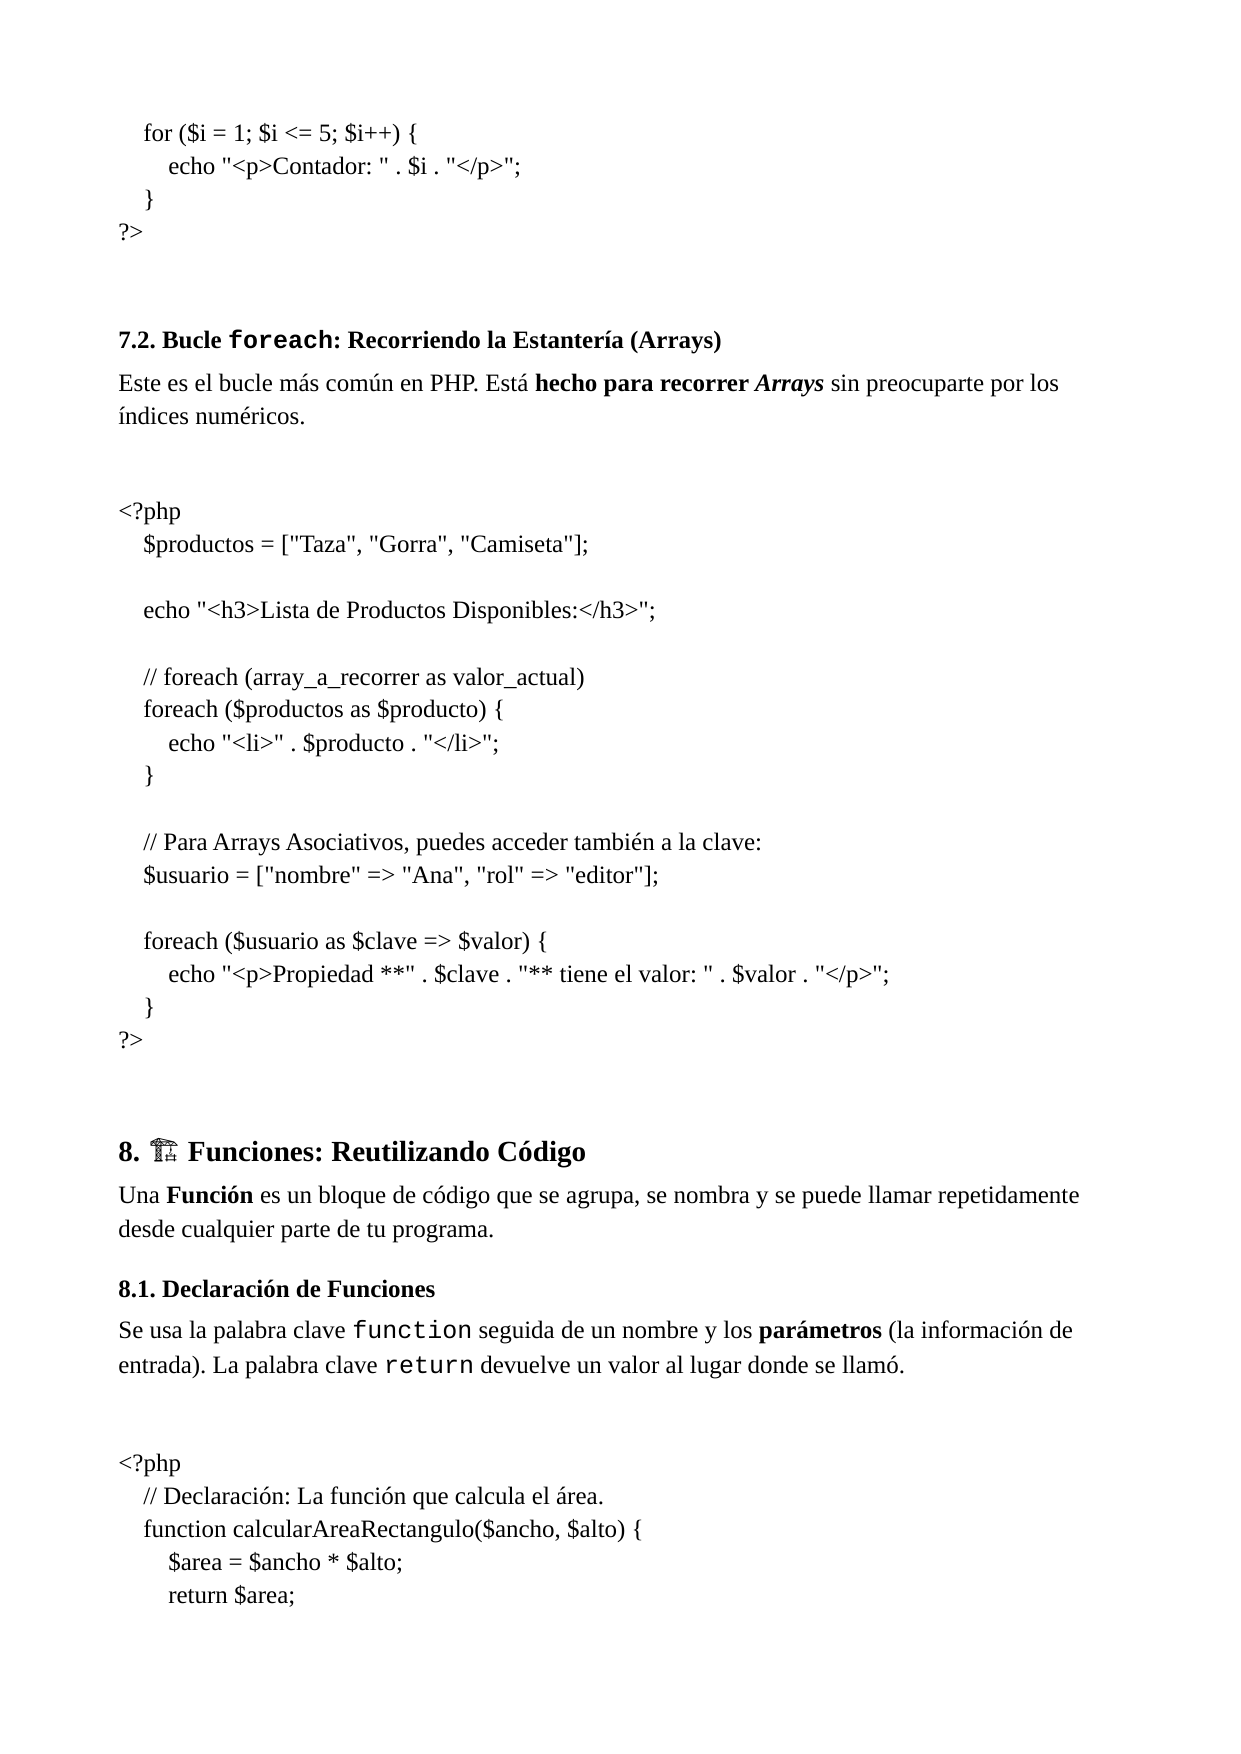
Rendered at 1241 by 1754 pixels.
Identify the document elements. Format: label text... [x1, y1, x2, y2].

subtitle 7.2. Bucle foreach: Recorriendo la Estantería (Arrays) [118, 325, 1122, 356]
text <?php // Declaración: La función que calcula el área. function calcularAreaRectangulo($ancho, $alto) { $area = $ancho * $alto; return $area; [118, 1448, 1122, 1608]
text Una Función es un bloque de código que se agrupa, se nombra y se puede llamar repetidamente desde cualquier parte de tu programa. [118, 1181, 1122, 1242]
text <?php $productos = ["Taza", "Gorra", "Camiseta"]; echo "<h3>Lista de Productos Disponibles:</h3>"; // foreach (array_a_recorrer as valor_actual) foreach ($productos as $producto) { echo "<li>" . $producto . "</li>"; } // Para Arrays Asociativos, puedes acceder también a la clave: $usuario = ["nombre" => "Ana", "rol" => "editor"]; foreach ($usuario as $clave => $valor) { echo "<p>Propiedad **" . $clave . "** tiene el valor: " . $valor . "</p>"; } ?> [118, 496, 1122, 1053]
text for ($i = 1; $i <= 5; $i++) { echo "<p>Contador: " . $i . "</p>"; } ?> [118, 118, 1122, 246]
text Se usa la palabra clave function seguida de un nombre y los parámetros (la información de entrada). La palabra clave return devuelve un valor al lugar donde se llamó. [118, 1315, 1122, 1381]
subtitle 8.1. Declaración de Funciones [118, 1274, 1122, 1302]
text Este es el bucle más común en PHP. Está hecho para recorrer Arrays sin preocuparte por los índices numéricos. [118, 368, 1122, 430]
subtitle 8. 🏗️ Funciones: Reutilizando Código [118, 1134, 1122, 1168]
